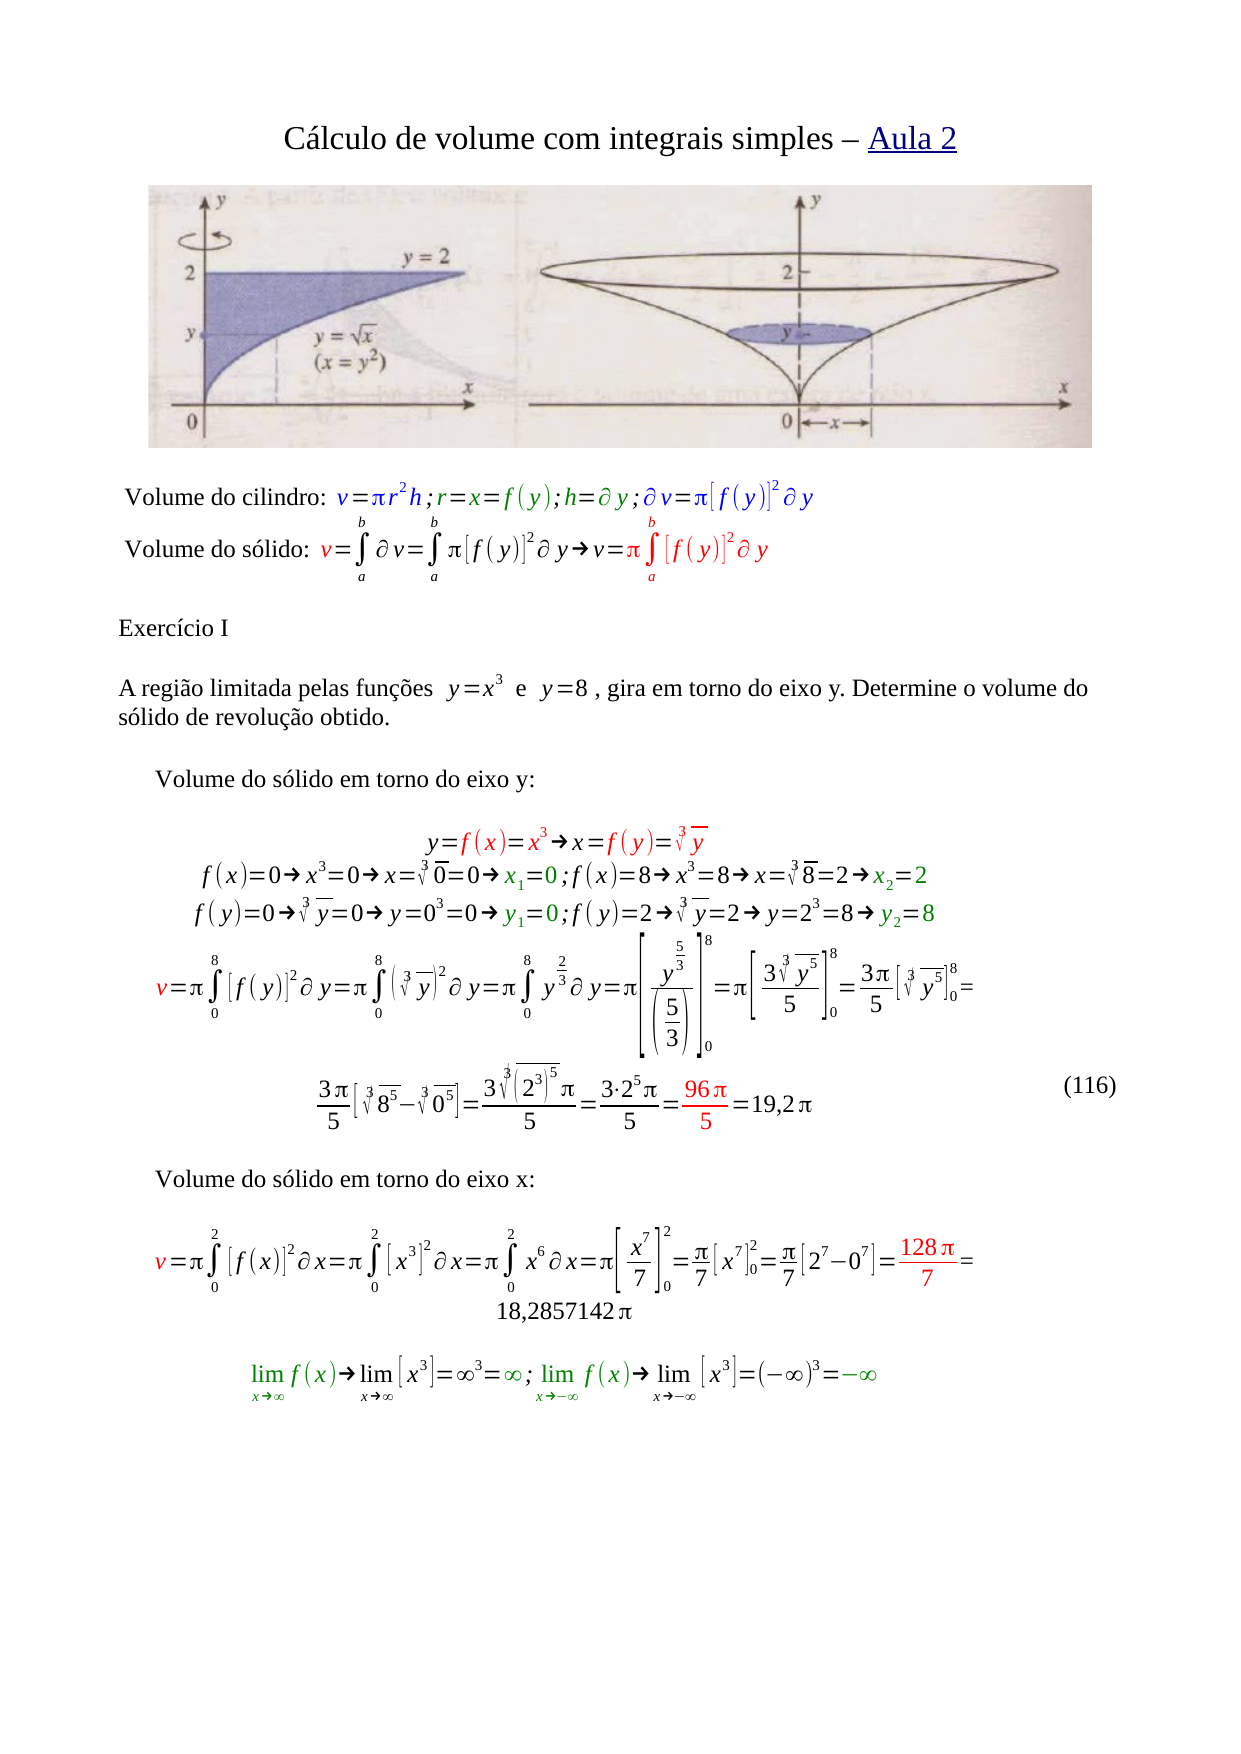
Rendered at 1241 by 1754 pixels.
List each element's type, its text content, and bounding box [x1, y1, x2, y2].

picture [148, 185, 1092, 448]
text A região limitada pelas funções e , gira em torno do eixo y. Determine o volume do sólido de revolução obtido. [118, 671, 1122, 731]
table_header (116) [1010, 760, 1122, 1410]
table_header [118, 760, 1010, 1410]
text Exercício I [118, 613, 1122, 642]
text Cálculo de volume com integrais simples – Aula 2 [118, 118, 1122, 156]
